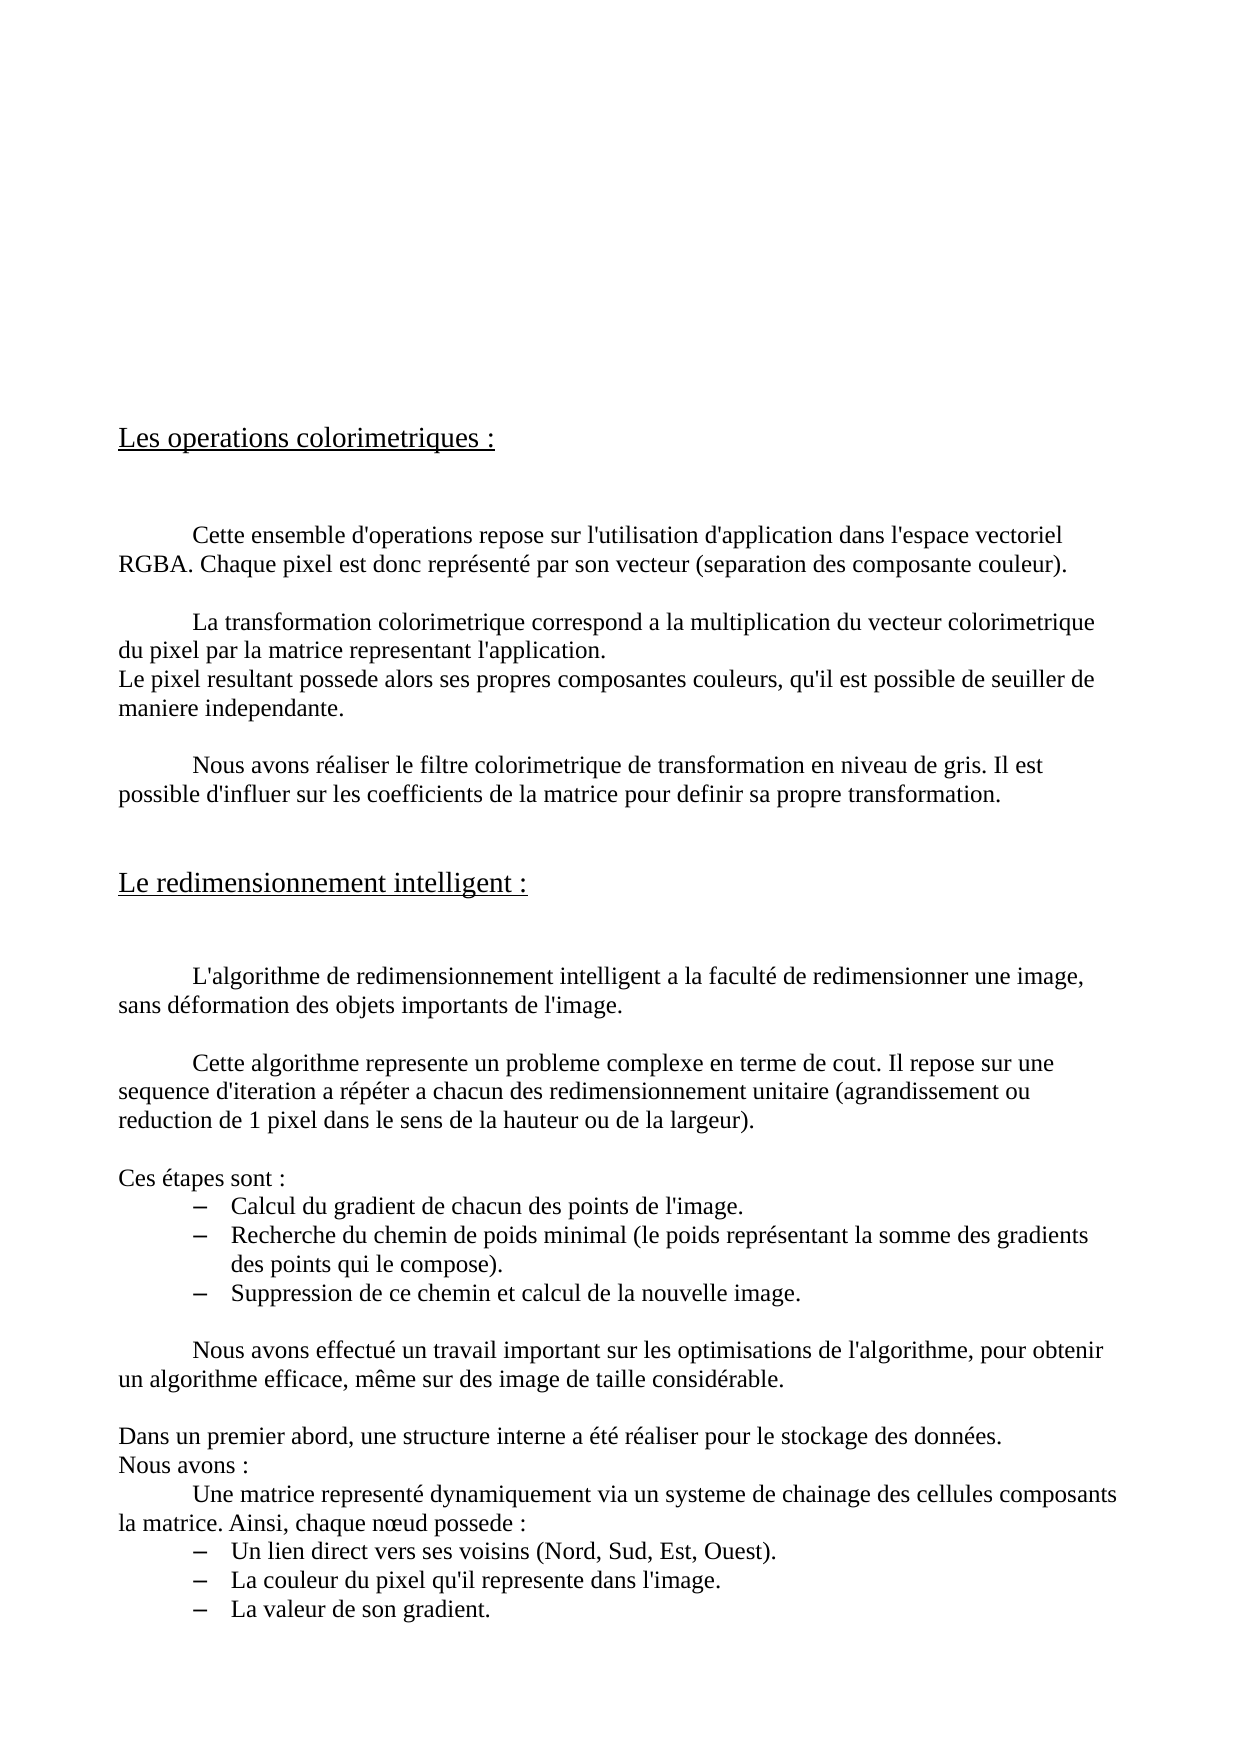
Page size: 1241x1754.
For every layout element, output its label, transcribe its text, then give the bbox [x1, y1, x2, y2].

list Calcul du gradient de chacun des points de l'image. [193, 1191, 1122, 1220]
text Cette ensemble d'operations repose sur l'utilisation d'application dans l'espace vectoriel RGBA. Chaque pixel est donc représenté par son vecteur (separation des composante couleur). [118, 521, 1122, 578]
text La transformation colorimetrique correspond a la multiplication du vecteur colorimetrique du pixel par la matrice representant l'application. [118, 607, 1122, 664]
list Recherche du chemin de poids minimal (le poids représentant la somme des gradients des points qui le compose). [193, 1220, 1122, 1278]
text Les operations colorimetriques : [118, 420, 1122, 453]
list Suppression de ce chemin et calcul de la nouvelle image. [193, 1278, 1122, 1306]
text Cette algorithme represente un probleme complexe en terme de cout. Il repose sur une sequence d'iteration a répéter a chacun des redimensionnement unitaire (agrandissement ou reduction de 1 pixel dans le sens de la hauteur ou de la largeur). [118, 1048, 1122, 1134]
list La couleur du pixel qu'il represente dans l'image. [193, 1565, 1122, 1594]
text L'algorithme de redimensionnement intelligent a la faculté de redimensionner une image, sans déformation des objets importants de l'image. [118, 961, 1122, 1019]
text Nous avons effectué un travail important sur les optimisations de l'algorithme, pour obtenir un algorithme efficace, même sur des image de taille considérable. [118, 1335, 1122, 1393]
list La valeur de son gradient. [193, 1594, 1122, 1623]
text Ces étapes sont : [118, 1163, 1122, 1191]
text Nous avons : [118, 1450, 1122, 1479]
list Un lien direct vers ses voisins (Nord, Sud, Est, Ouest). [193, 1536, 1122, 1565]
text Dans un premier abord, une structure interne a été réaliser pour le stockage des données. [118, 1421, 1122, 1450]
text Nous avons réaliser le filtre colorimetrique de transformation en niveau de gris. Il est possible d'influer sur les coefficients de la matrice pour definir sa propre transformation. [118, 751, 1122, 808]
text Le redimensionnement intelligent : [118, 866, 1122, 899]
text Le pixel resultant possede alors ses propres composantes couleurs, qu'il est possible de seuiller de maniere independante. [118, 664, 1122, 722]
text Une matrice representé dynamiquement via un systeme de chainage des cellules composants la matrice. Ainsi, chaque nœud possede : [118, 1479, 1122, 1536]
